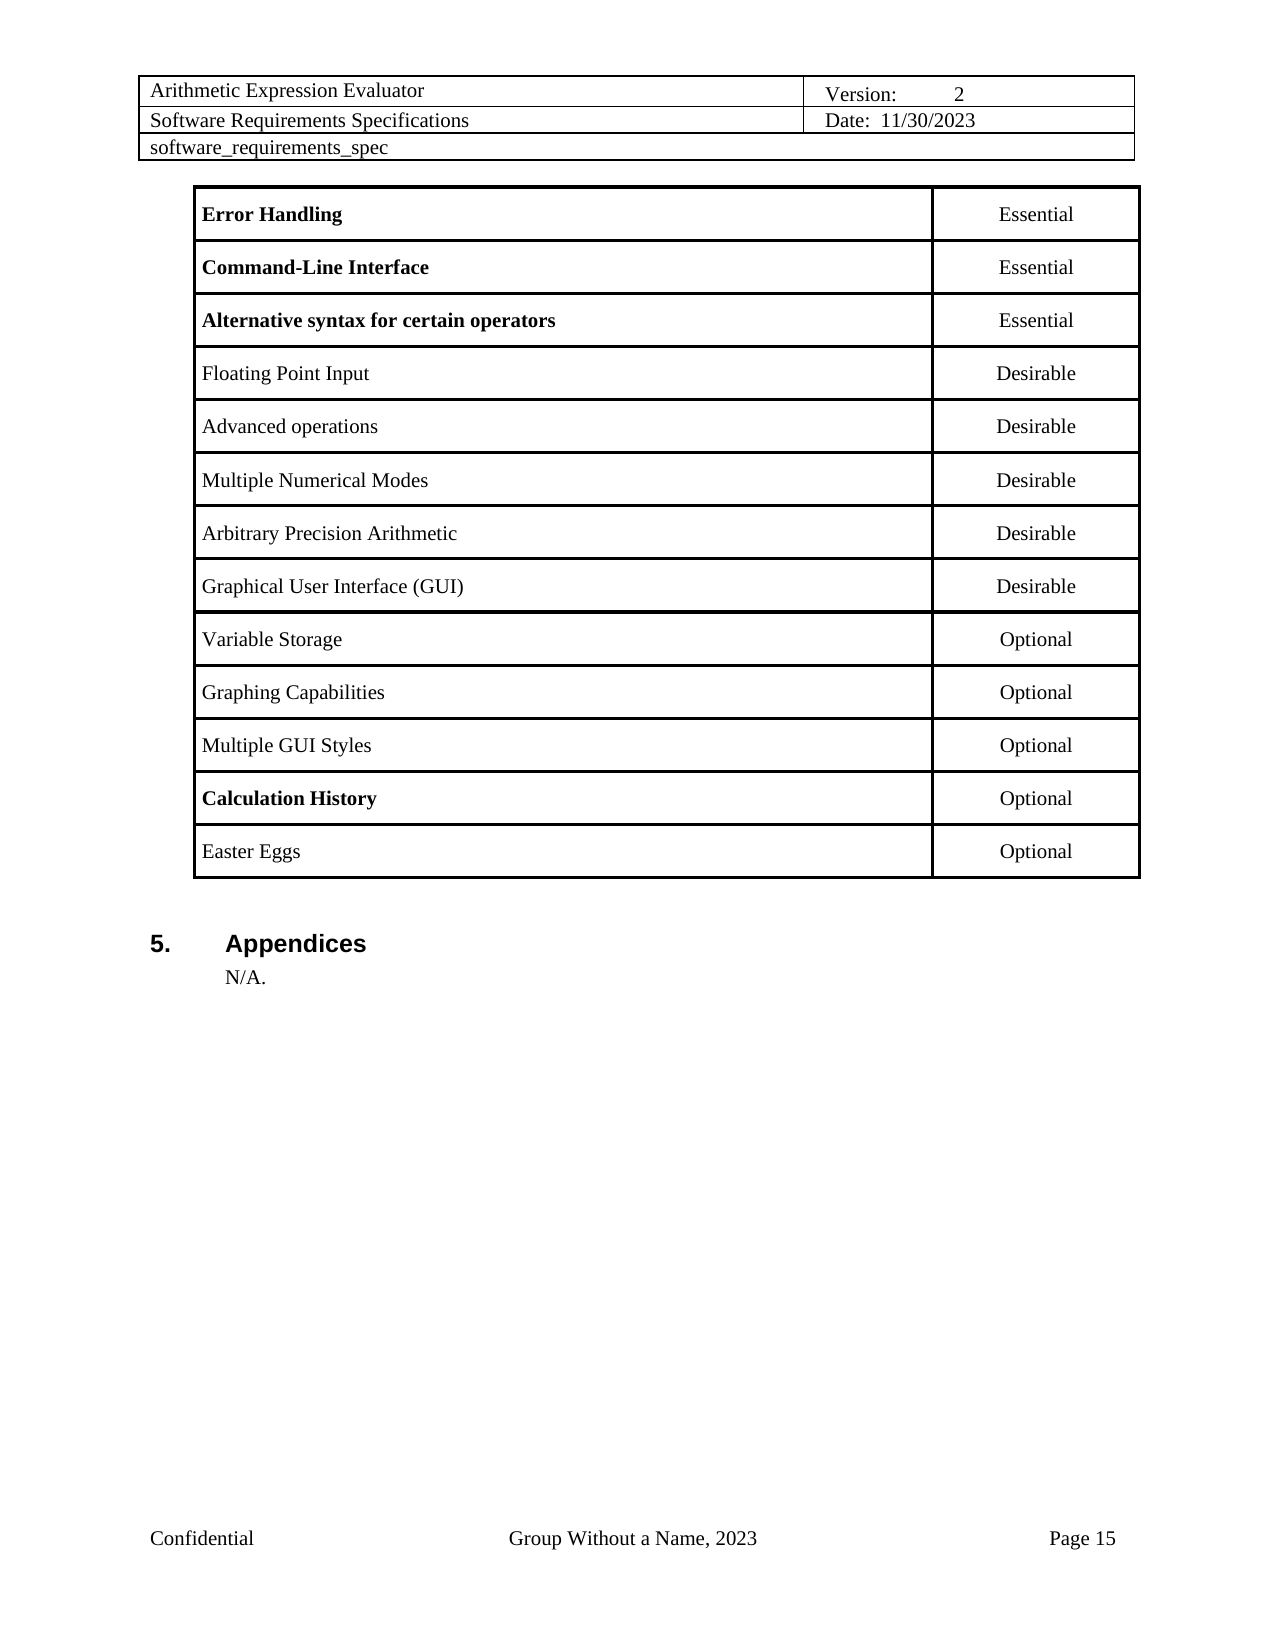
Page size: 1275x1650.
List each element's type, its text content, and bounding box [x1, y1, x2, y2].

table_cell Graphical User Interface (GUI) [196, 560, 931, 610]
table_cell Alternative syntax for certain operators [196, 295, 931, 345]
table_cell Desirable [934, 401, 1138, 451]
table_cell Optional [934, 667, 1138, 717]
table_cell Floating Point Input [196, 348, 931, 398]
table_cell Calculation History [196, 773, 931, 823]
table_cell Optional [934, 826, 1138, 876]
table_cell Essential [934, 295, 1138, 345]
table_cell Desirable [934, 507, 1138, 557]
table_cell Essential [934, 189, 1138, 238]
table_cell Optional [934, 614, 1138, 663]
table_cell Variable Storage [196, 614, 931, 663]
table_cell Multiple GUI Styles [196, 720, 931, 770]
table_cell Graphing Capabilities [196, 667, 931, 717]
table_cell Optional [934, 773, 1138, 823]
table_cell Desirable [934, 348, 1138, 398]
table_cell Desirable [934, 454, 1138, 504]
table_cell Essential [934, 242, 1138, 292]
table_cell Arbitrary Precision Arithmetic [196, 507, 931, 557]
table_cell Easter Eggs [196, 826, 931, 876]
table_cell Command-Line Interface [196, 242, 931, 292]
table_cell Multiple Numerical Modes [196, 454, 931, 504]
subtitle Appendices [150, 929, 1125, 958]
table_cell Desirable [934, 560, 1138, 610]
table_cell Advanced operations [196, 401, 931, 451]
table_cell Optional [934, 720, 1138, 770]
text N/A. [225, 964, 1125, 989]
table_cell Error Handling [196, 189, 931, 238]
